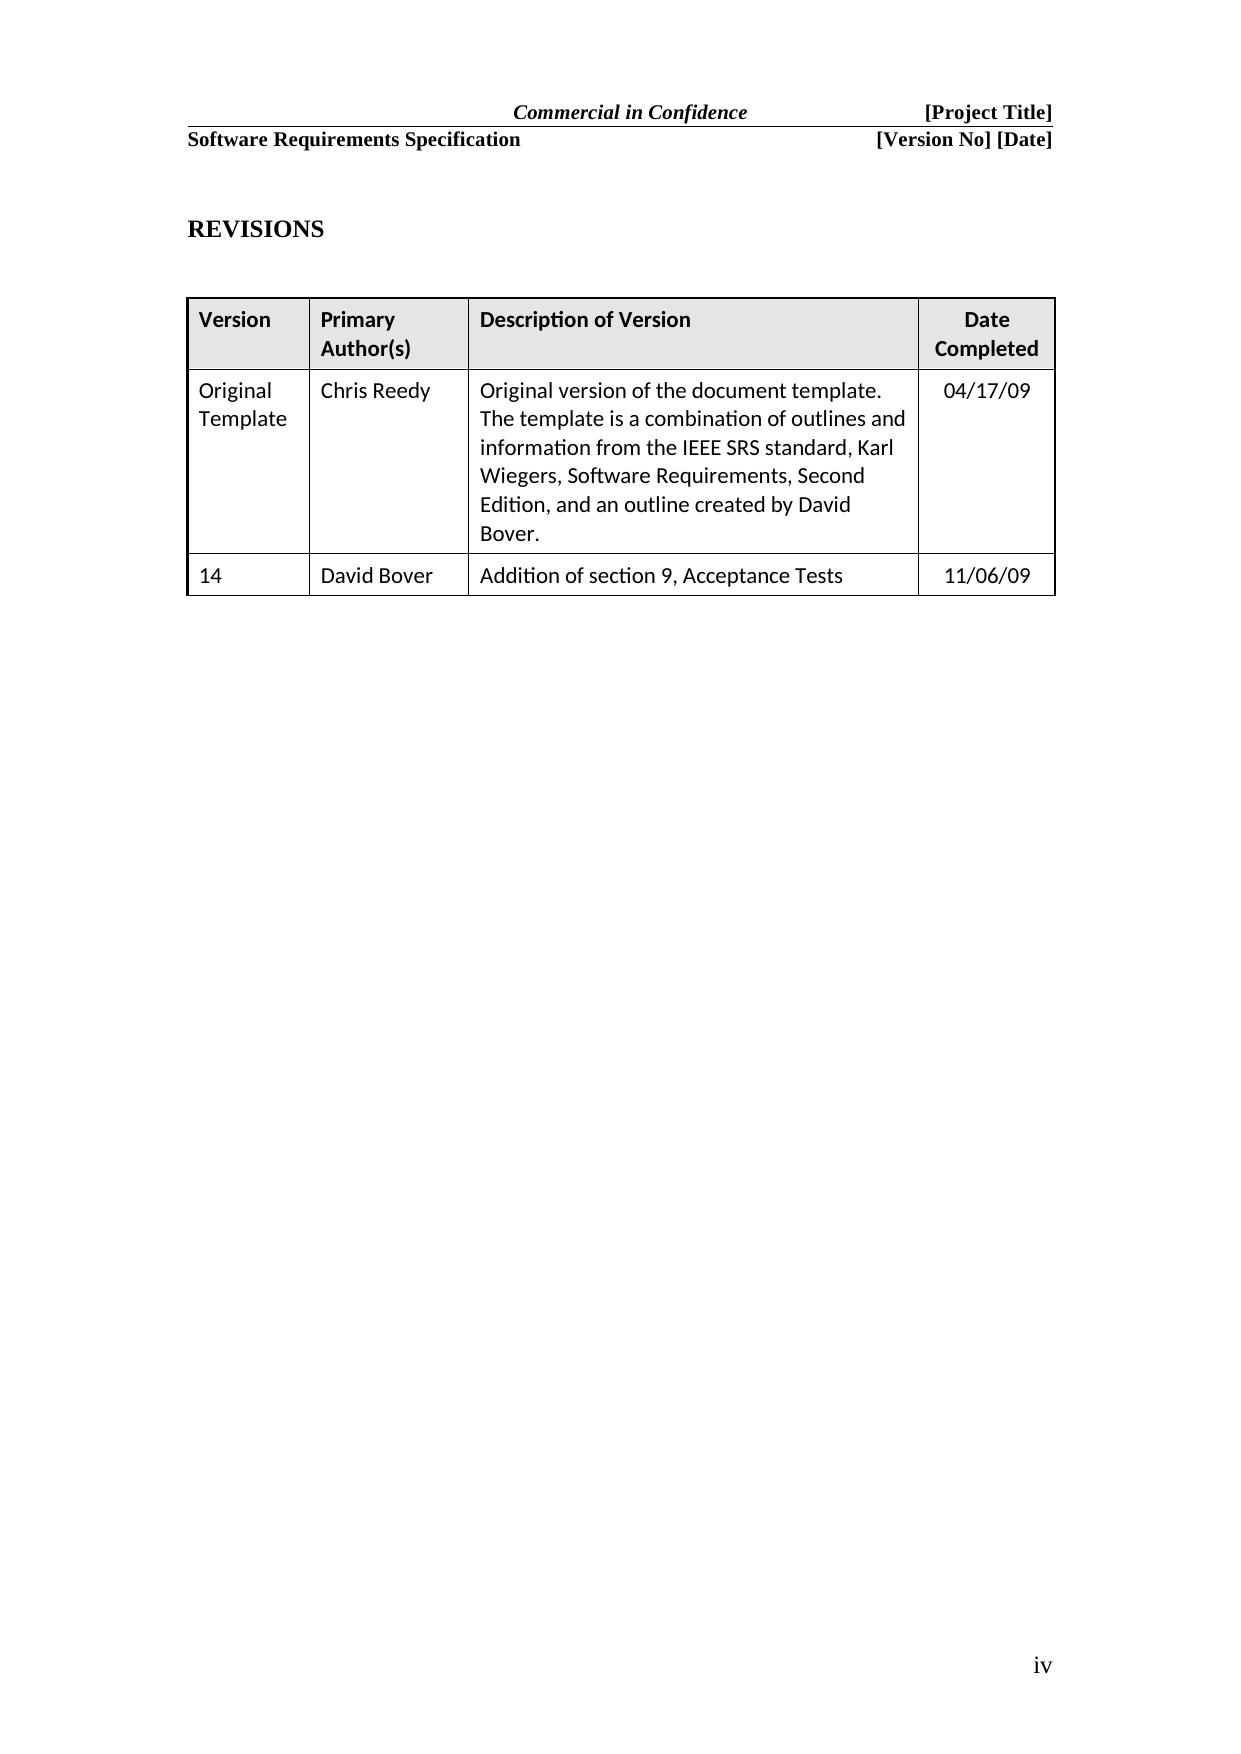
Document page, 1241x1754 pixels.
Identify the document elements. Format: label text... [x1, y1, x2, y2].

table_header Version [189, 299, 309, 368]
table_cell 04/17/09 [919, 370, 1054, 553]
table_cell David Bover [310, 554, 468, 595]
table_cell 11/06/09 [919, 554, 1054, 595]
table_cell Original Template [189, 370, 309, 553]
table_cell Chris Reedy [310, 370, 468, 553]
text REVISIONS [187, 214, 1053, 243]
table_header Primary Author(s) [310, 299, 468, 368]
table_header Description of Version [469, 299, 918, 368]
table_cell 14 [189, 554, 309, 595]
table_cell Addition of section 9, Acceptance Tests [469, 554, 918, 595]
table_cell Original version of the document template. The template is a combination of outlines and information from the IEEE SRS standard, Karl Wiegers, Software Requirements, Second Edition, and an outline created by David Bover. [469, 370, 918, 553]
table_header Date Completed [919, 299, 1054, 368]
